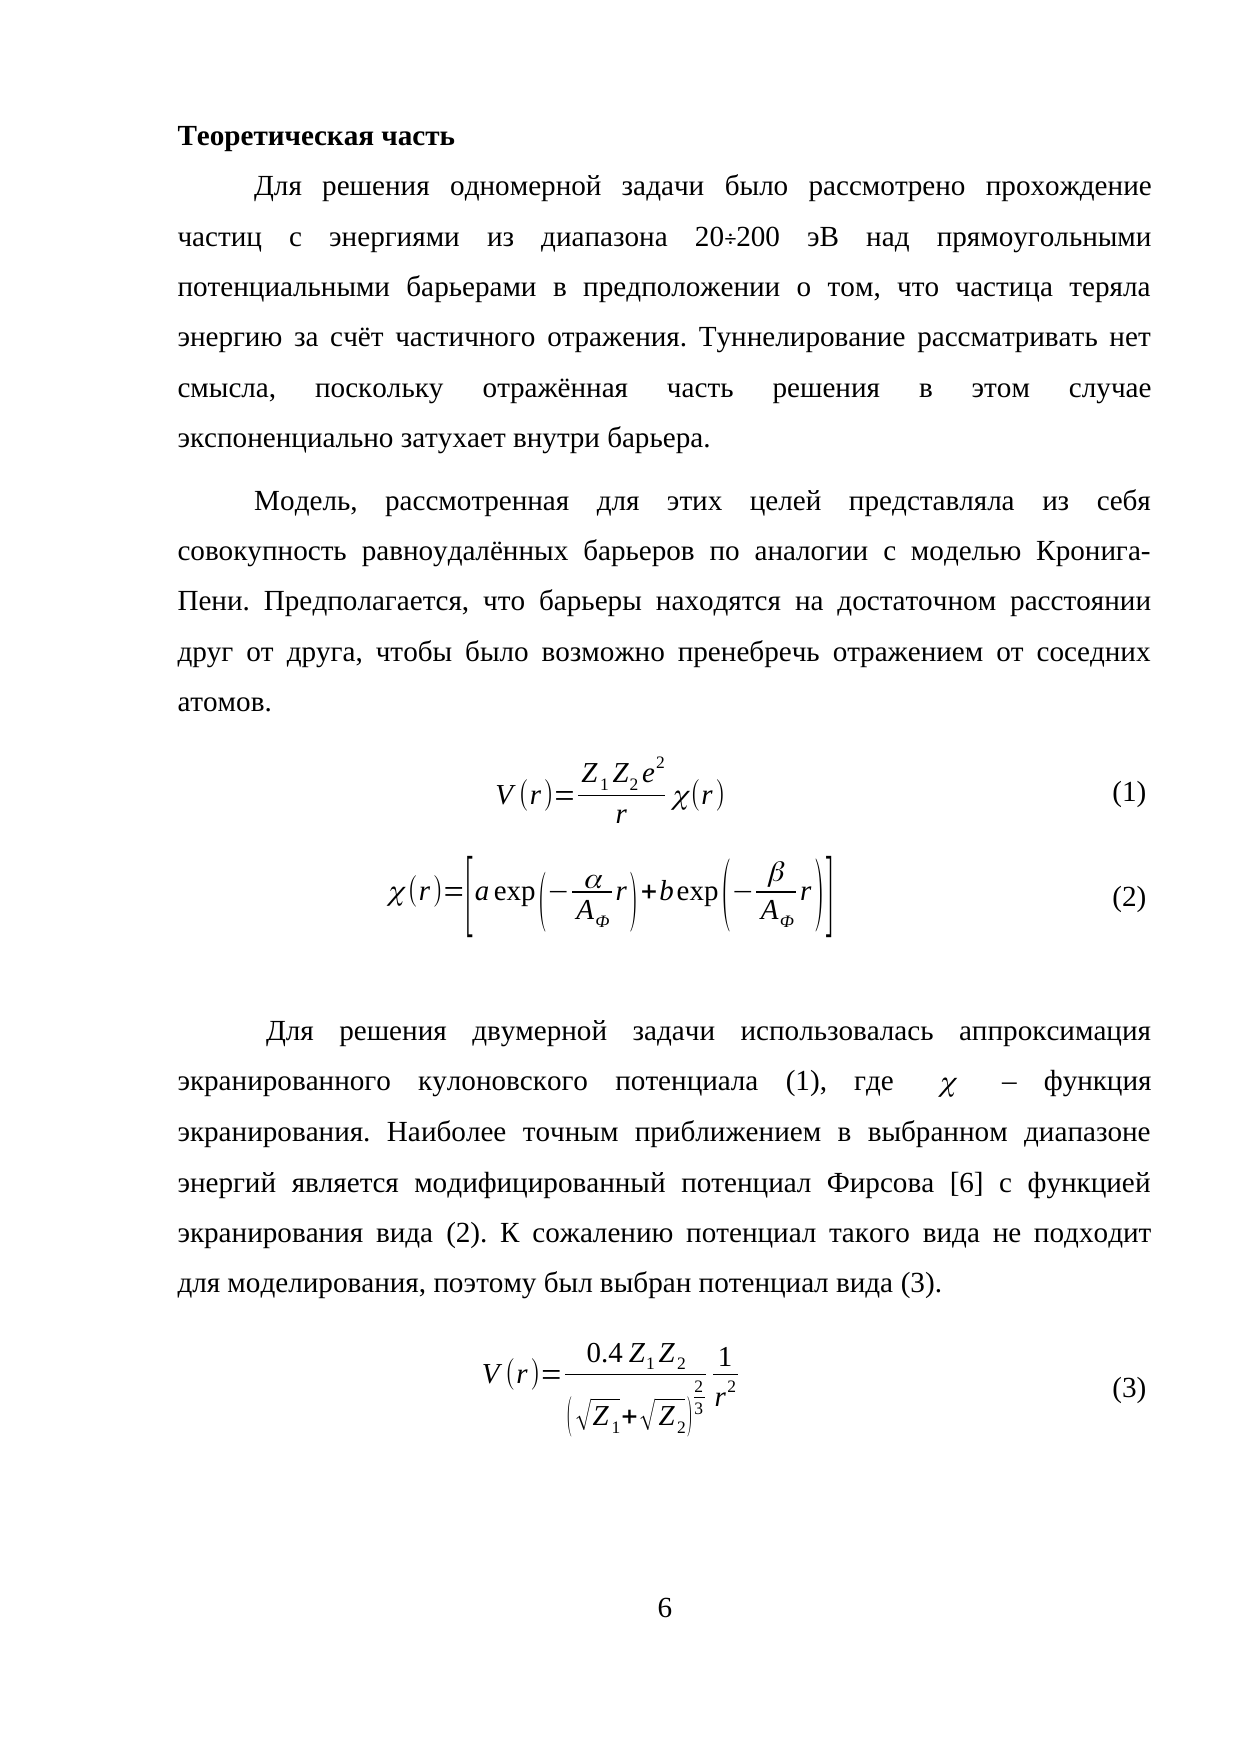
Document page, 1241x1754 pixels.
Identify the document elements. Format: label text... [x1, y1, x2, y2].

table_header (2) [1043, 848, 1152, 956]
table_header (3) [1043, 1330, 1152, 1457]
table_header (1) [1043, 747, 1152, 848]
subtitle Теоретическая часть [177, 118, 1231, 152]
text Для решения двумерной задачи использовалась аппроксимация экранированного кулоновского потенциала (1), где – функция экранирования. Наиболее точным приближением в выбранном диапазоне энергий является модифицированный потенциал Фирсова [6] c функцией экранирования вида (2). К сожалению потенциал такого вида не подходит для моделирования, поэтому был выбран потенциал вида (3). [177, 1013, 1152, 1299]
table_header [177, 848, 1043, 956]
table_header [177, 747, 1043, 848]
text Модель, рассмотренная для этих целей представляла из себя совокупность равноудалённых барьеров по аналогии с моделью Кронига-Пени. Предполагается, что барьеры находятся на достаточном расстоянии друг от друга, чтобы было возможно пренебречь отражением от соседних атомов. [177, 483, 1152, 718]
table_header [177, 1330, 1043, 1457]
text Для решения одномерной задачи было рассмотрено прохождение частиц с энергиями из диапазона 20÷200 эВ над прямоугольными потенциальными барьерами в предположении о том, что частица теряла энергию за счёт частичного отражения. Туннелирование рассматривать нет смысла, поскольку отражённая часть решения в этом случае экспоненциально затухает внутри барьера. [177, 168, 1152, 453]
